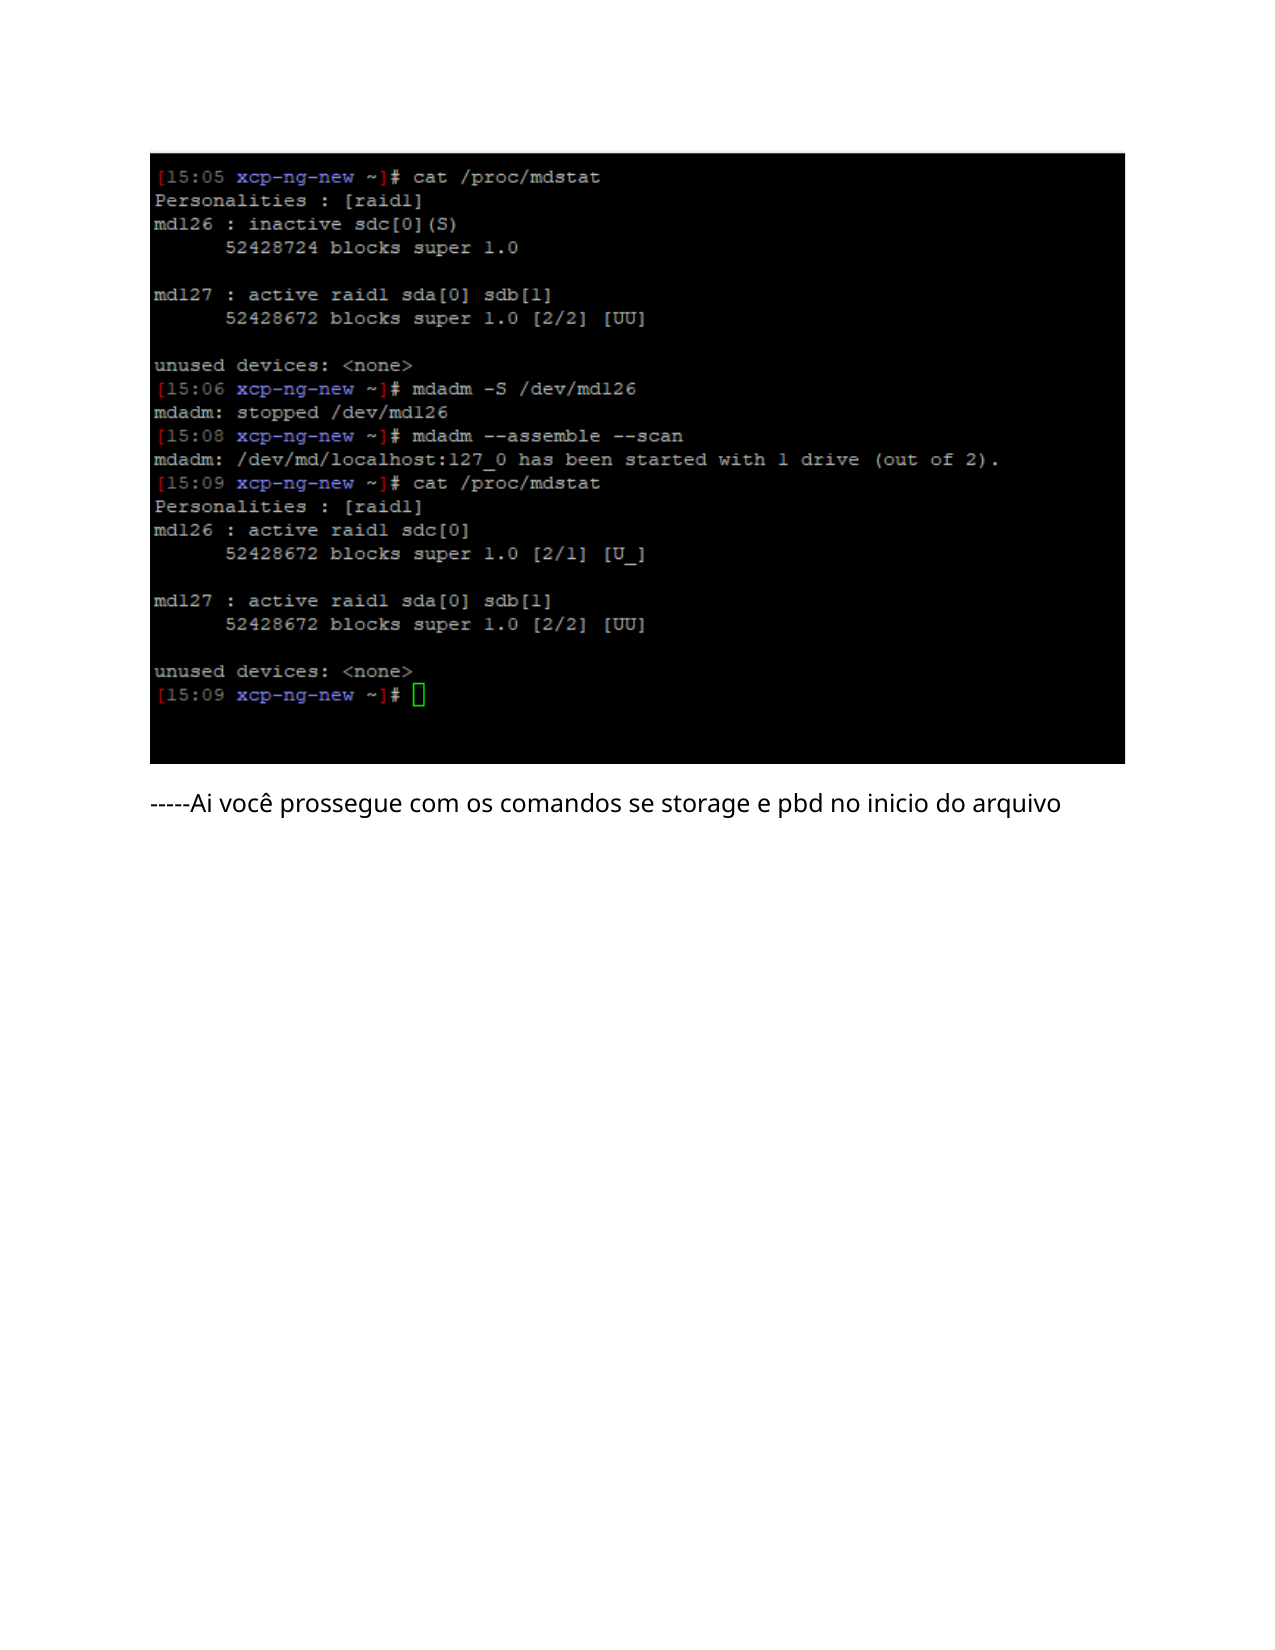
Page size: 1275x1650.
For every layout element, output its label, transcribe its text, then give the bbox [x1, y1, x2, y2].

text -----Ai você prossegue com os comandos se storage e pbd no inicio do arquivo [150, 786, 1125, 819]
